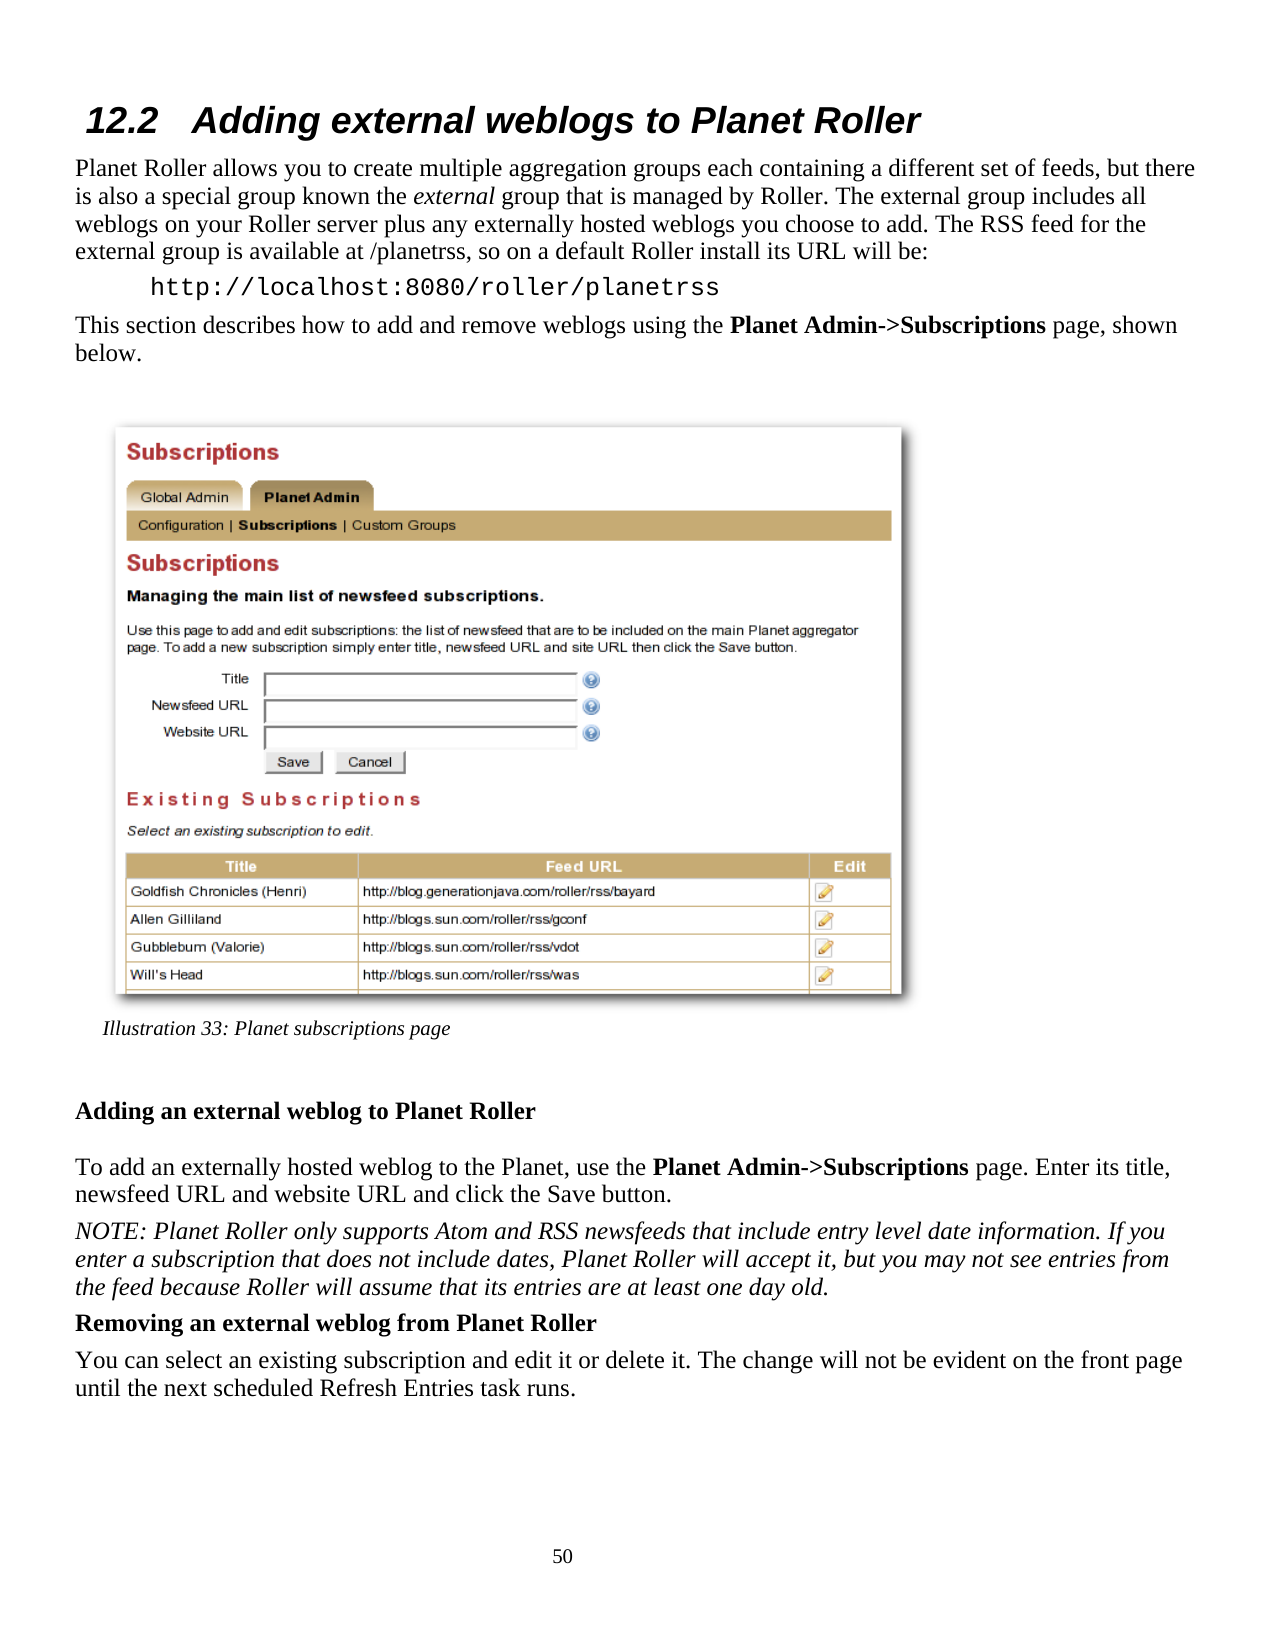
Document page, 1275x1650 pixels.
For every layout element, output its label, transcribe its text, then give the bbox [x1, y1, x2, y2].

text To add an externally hosted weblog to the Planet, use the Planet Admin->Subscriptions page. Enter its title, newsfeed URL and website URL and click the Save button. [75, 1153, 1200, 1208]
subtitle Adding external weblogs to Planet Roller [75, 100, 1200, 142]
text Planet Roller allows you to create multiple aggregation groups each containing a different set of feeds, but there is also a special group known the external group that is managed by Roller. The external group includes all weblogs on your Roller server plus any externally hosted weblogs you choose to add. The RSS feed for the external group is available at /planetrss, so on a default Roller install its URL will be: [75, 154, 1200, 265]
text Illustration 33: Planet subscriptions page [102, 415, 949, 1040]
text http://localhost:8080/roller/planetrss [75, 274, 1200, 302]
text Removing an external weblog from Planet Roller [75, 1309, 1200, 1337]
text Adding an external weblog to Planet Roller [75, 1097, 1200, 1125]
picture [102, 415, 925, 1017]
text This section describes how to add and remove weblogs using the Planet Admin->Subscriptions page, shown below. [75, 311, 1200, 367]
text You can select an existing subscription and edit it or delete it. The change will not be evident on the front page until the next scheduled Refresh Entries task runs. [75, 1346, 1200, 1401]
text NOTE: Planet Roller only supports Atom and RSS newsfeeds that include entry level date information. If you enter a subscription that does not include dates, Planet Roller will accept it, but you may not see entries from the feed because Roller will assume that its entries are at least one day old. [75, 1217, 1200, 1300]
